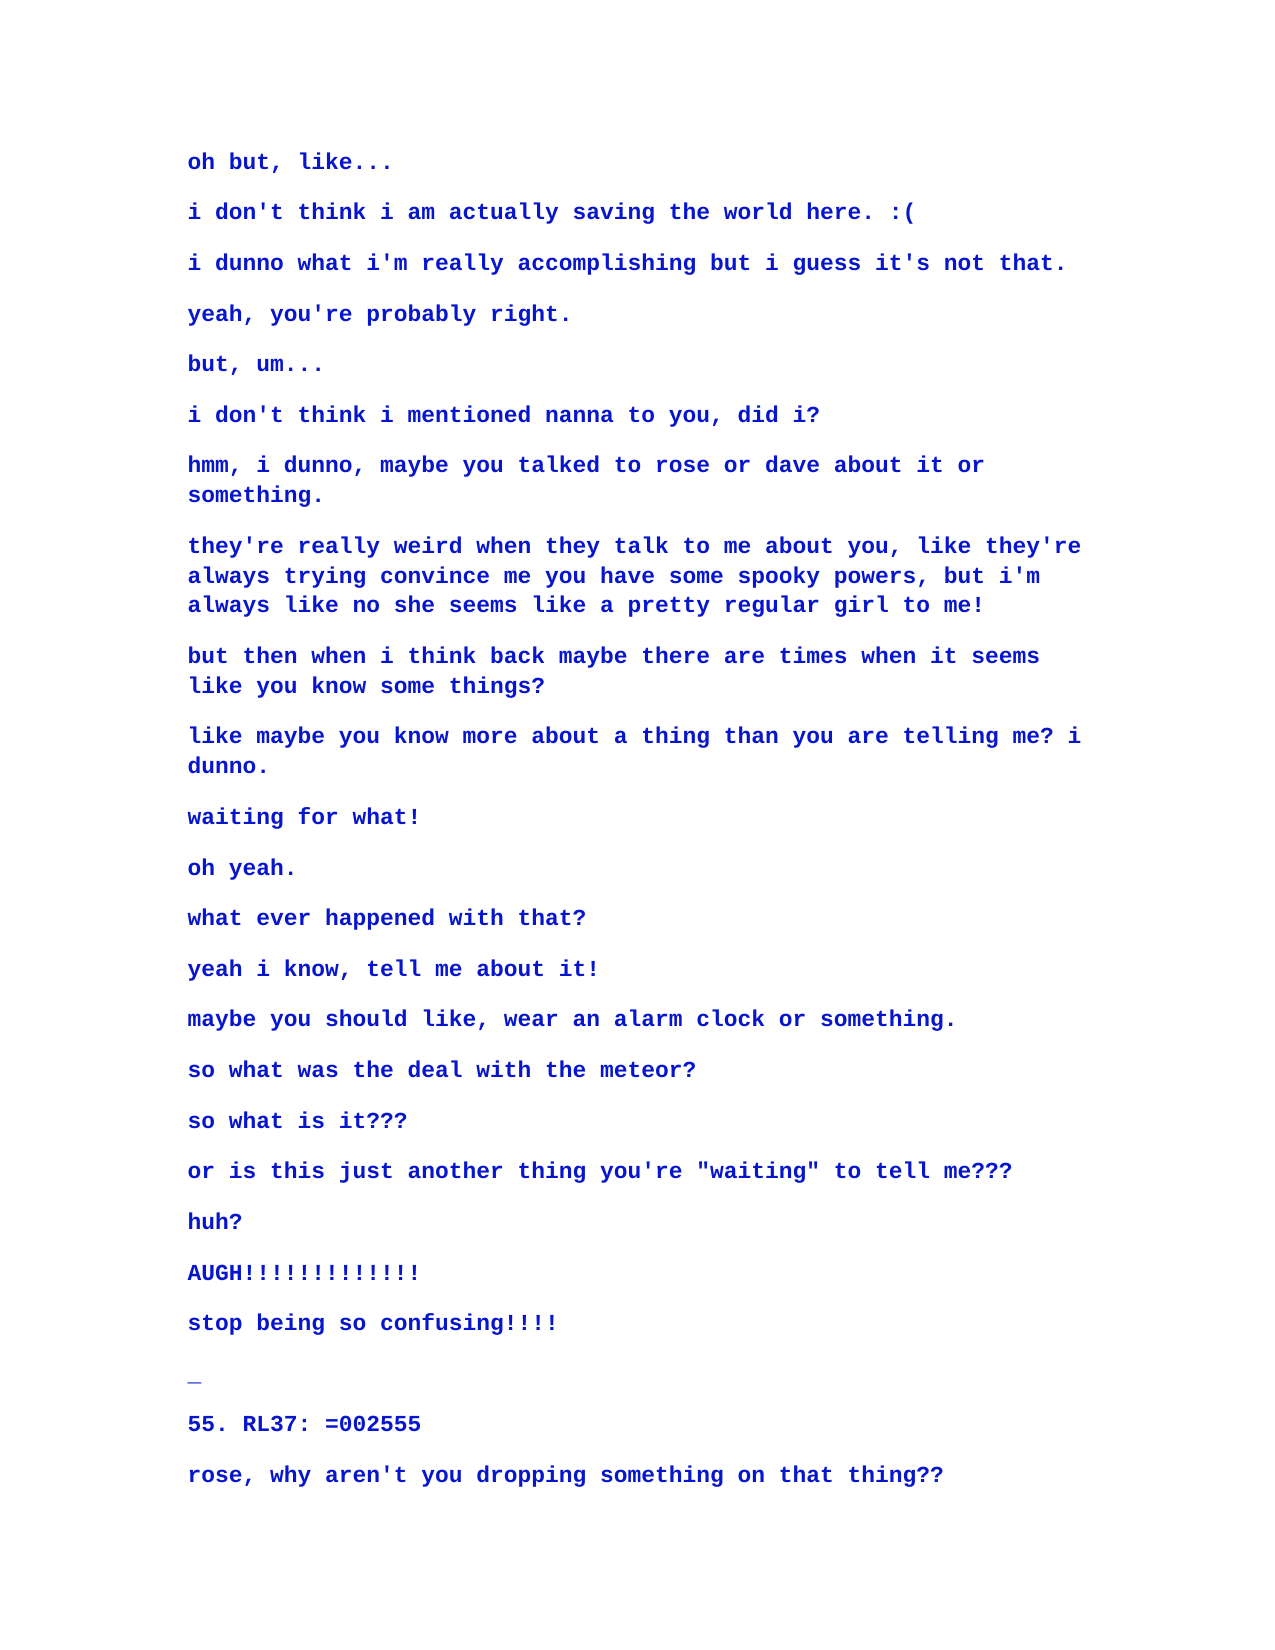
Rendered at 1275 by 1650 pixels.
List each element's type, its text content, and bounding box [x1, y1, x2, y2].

text waiting for what! [187, 805, 1087, 831]
text AUGH!!!!!!!!!!!!! [187, 1261, 1087, 1287]
text what ever happened with that? [187, 906, 1087, 932]
text so what is it??? [187, 1109, 1087, 1135]
text hmm, i dunno, maybe you talked to rose or dave about it or something. [187, 454, 1087, 509]
text 55. RL37: =002555 [187, 1413, 1087, 1439]
text yeah, you're probably right. [187, 302, 1087, 328]
text or is this just another thing you're "waiting" to tell me??? [187, 1159, 1087, 1186]
text like maybe you know more about a thing than you are telling me? i dunno. [187, 725, 1087, 781]
text oh but, like... [187, 150, 1087, 176]
text maybe you should like, wear an alarm clock or something. [187, 1008, 1087, 1034]
text so what was the deal with the meteor? [187, 1058, 1087, 1084]
text _ [187, 1362, 1087, 1388]
text they're really weird when they talk to me about you, like they're always trying convince me you have some spooky powers, but i'm always like no she seems like a pretty regular girl to me! [187, 534, 1087, 620]
text i don't think i am actually saving the world here. :( [187, 201, 1087, 227]
text but then when i think back maybe there are times when it seems like you know some things? [187, 644, 1087, 700]
text rose, why aren't you dropping something on that thing?? [187, 1463, 1087, 1489]
text huh? [187, 1210, 1087, 1236]
text stop being so confusing!!!! [187, 1311, 1087, 1337]
text i don't think i mentioned nanna to you, did i? [187, 403, 1087, 429]
text i dunno what i'm really accomplishing but i guess it's not that. [187, 251, 1087, 277]
text but, um... [187, 352, 1087, 378]
text oh yeah. [187, 856, 1087, 882]
text yeah i know, tell me about it! [187, 957, 1087, 983]
